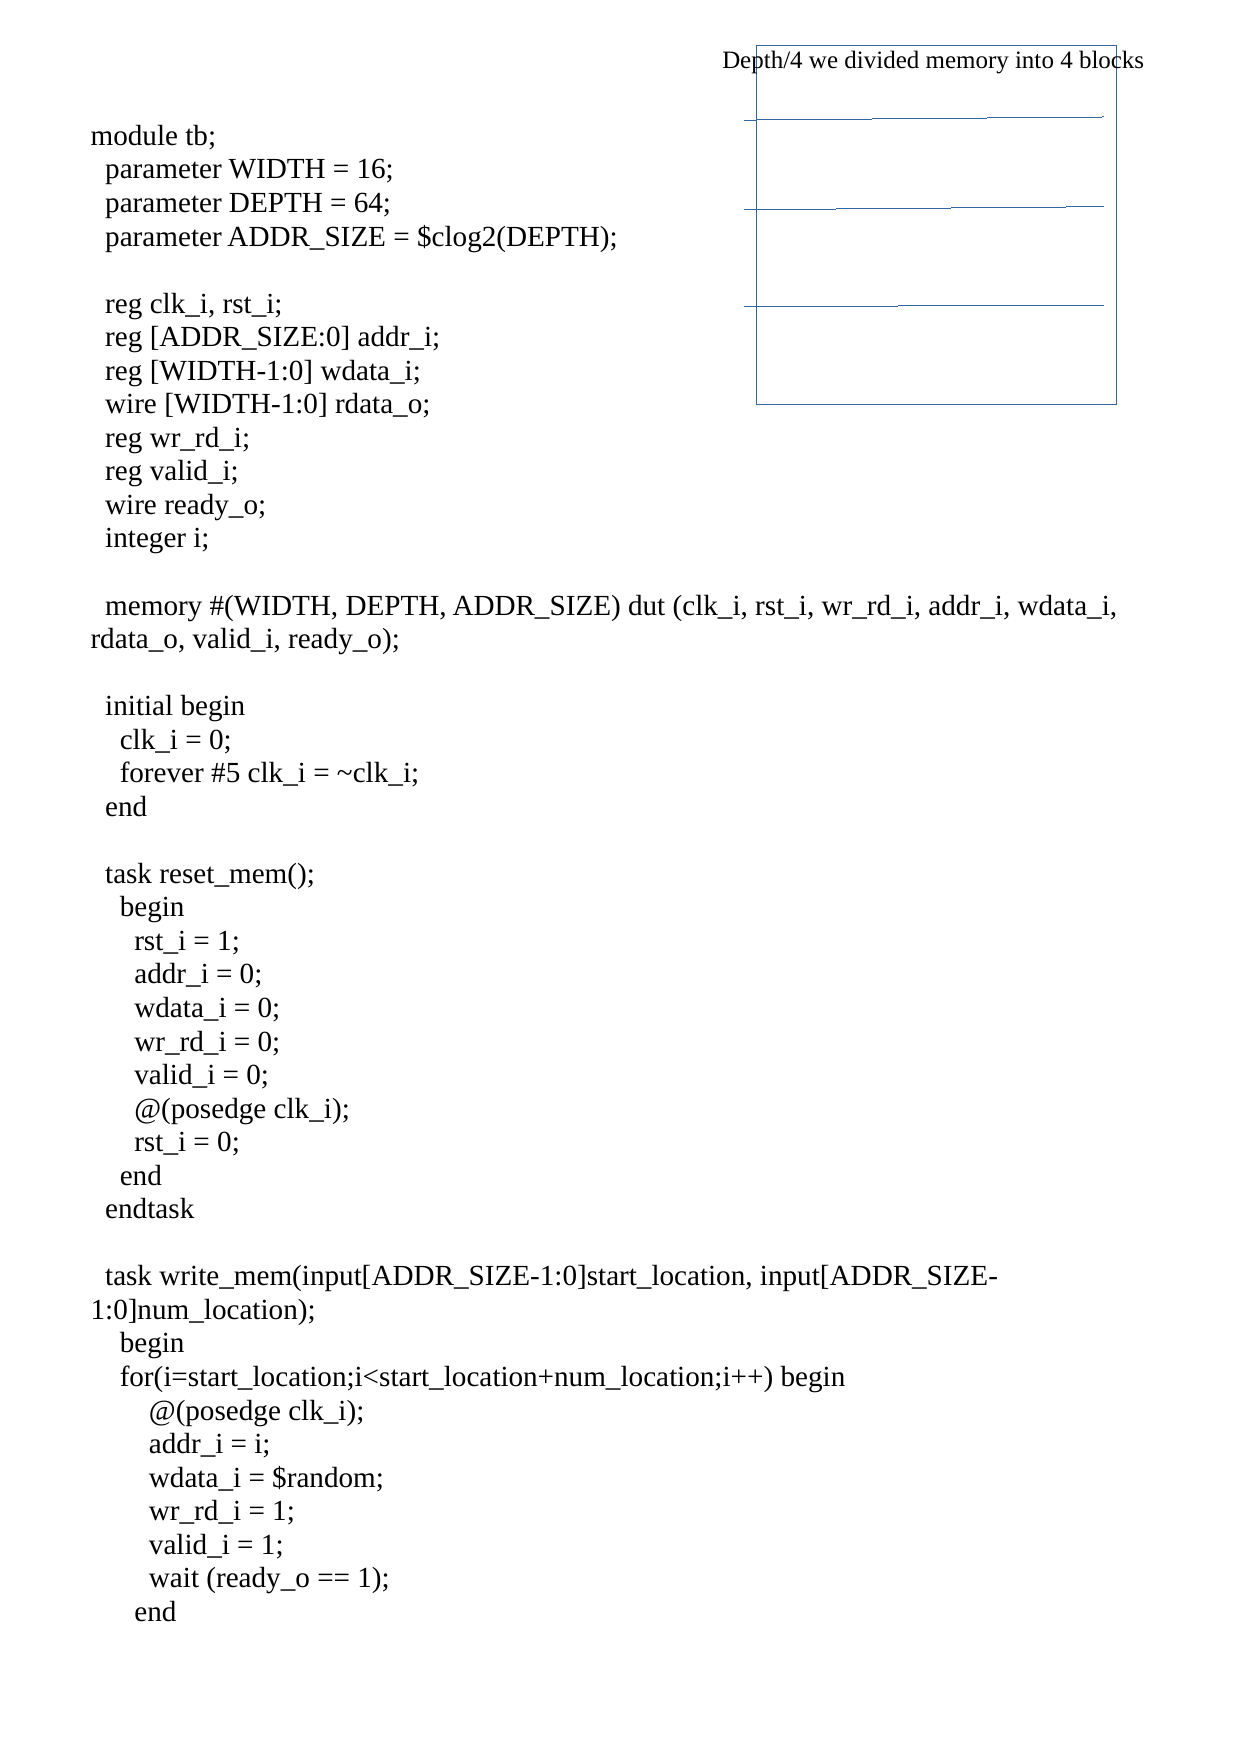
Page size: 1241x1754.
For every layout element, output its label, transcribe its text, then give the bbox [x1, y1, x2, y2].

text begin [90, 889, 1122, 923]
text rst_i = 1; [90, 923, 1122, 957]
text memory #(WIDTH, DEPTH, ADDR_SIZE) dut (clk_i, rst_i, wr_rd_i, addr_i, wdata_i, rdata_o, valid_i, ready_o); [90, 588, 1122, 655]
text parameter ADDR_SIZE = $clog2(DEPTH); [90, 219, 756, 252]
text reg [ADDR_SIZE:0] addr_i; [90, 319, 756, 353]
text clk_i = 0; [90, 722, 1122, 755]
text wait (ready_o == 1); [90, 1560, 1122, 1594]
text forever #5 clk_i = ~clk_i; [90, 755, 1122, 789]
text wr_rd_i = 0; [90, 1024, 1122, 1057]
text task write_mem(input[ADDR_SIZE-1:0]start_location, input[ADDR_SIZE-1:0]num_location); [90, 1258, 1122, 1326]
text @(posedge clk_i); [90, 1091, 1122, 1124]
text @(posedge clk_i); [90, 1393, 1122, 1426]
text rst_i = 0; [90, 1124, 1122, 1158]
text parameter DEPTH = 64; [90, 185, 756, 219]
text task reset_mem(); [90, 856, 1122, 889]
text wire [WIDTH-1:0] rdata_o; [90, 386, 1122, 420]
text integer i; [90, 521, 1122, 554]
text end [90, 789, 1122, 822]
text parameter WIDTH = 16; [90, 152, 756, 185]
text reg [WIDTH-1:0] wdata_i; [90, 353, 756, 386]
text reg valid_i; [90, 453, 1122, 487]
text wire ready_o; [90, 487, 1122, 521]
text addr_i = i; [90, 1426, 1122, 1460]
text module tb; [90, 118, 756, 152]
text wdata_i = 0; [90, 990, 1122, 1024]
text begin [90, 1326, 1122, 1359]
text reg clk_i, rst_i; [90, 286, 756, 319]
text valid_i = 1; [90, 1527, 1122, 1560]
text wr_rd_i = 1; [90, 1493, 1122, 1527]
text for(i=start_location;i<start_location+num_location;i++) begin [90, 1359, 1122, 1393]
text endtask [90, 1191, 1122, 1225]
text reg wr_rd_i; [90, 420, 1122, 453]
text wdata_i = $random; [90, 1460, 1122, 1493]
text initial begin [90, 688, 1122, 722]
text valid_i = 0; [90, 1057, 1122, 1091]
text addr_i = 0; [90, 957, 1122, 990]
text end [90, 1594, 1122, 1627]
text end [90, 1158, 1122, 1191]
